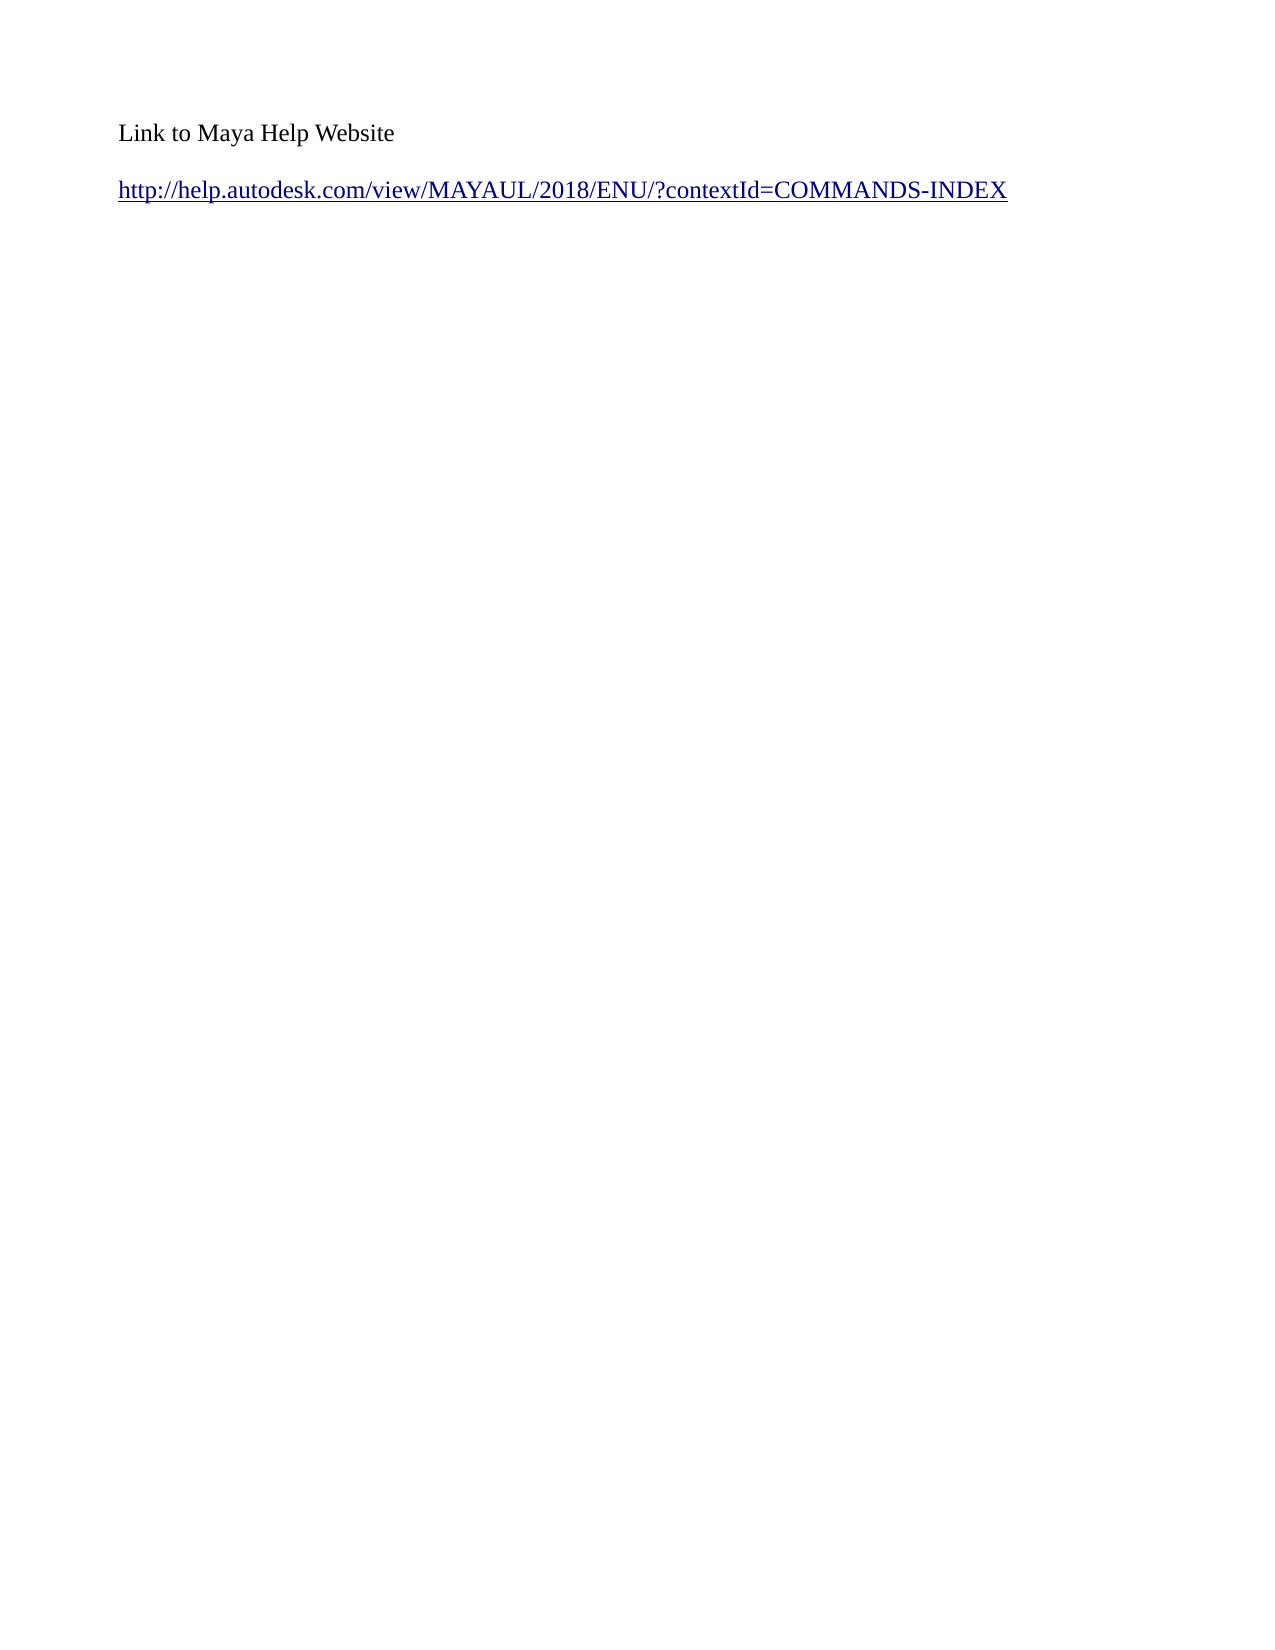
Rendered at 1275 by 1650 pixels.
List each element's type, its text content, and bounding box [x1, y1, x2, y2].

text Link to Maya Help Website [118, 118, 1157, 147]
text http://help.autodesk.com/view/MAYAUL/2018/ENU/?contextId=COMMANDS-INDEX [118, 176, 1157, 204]
